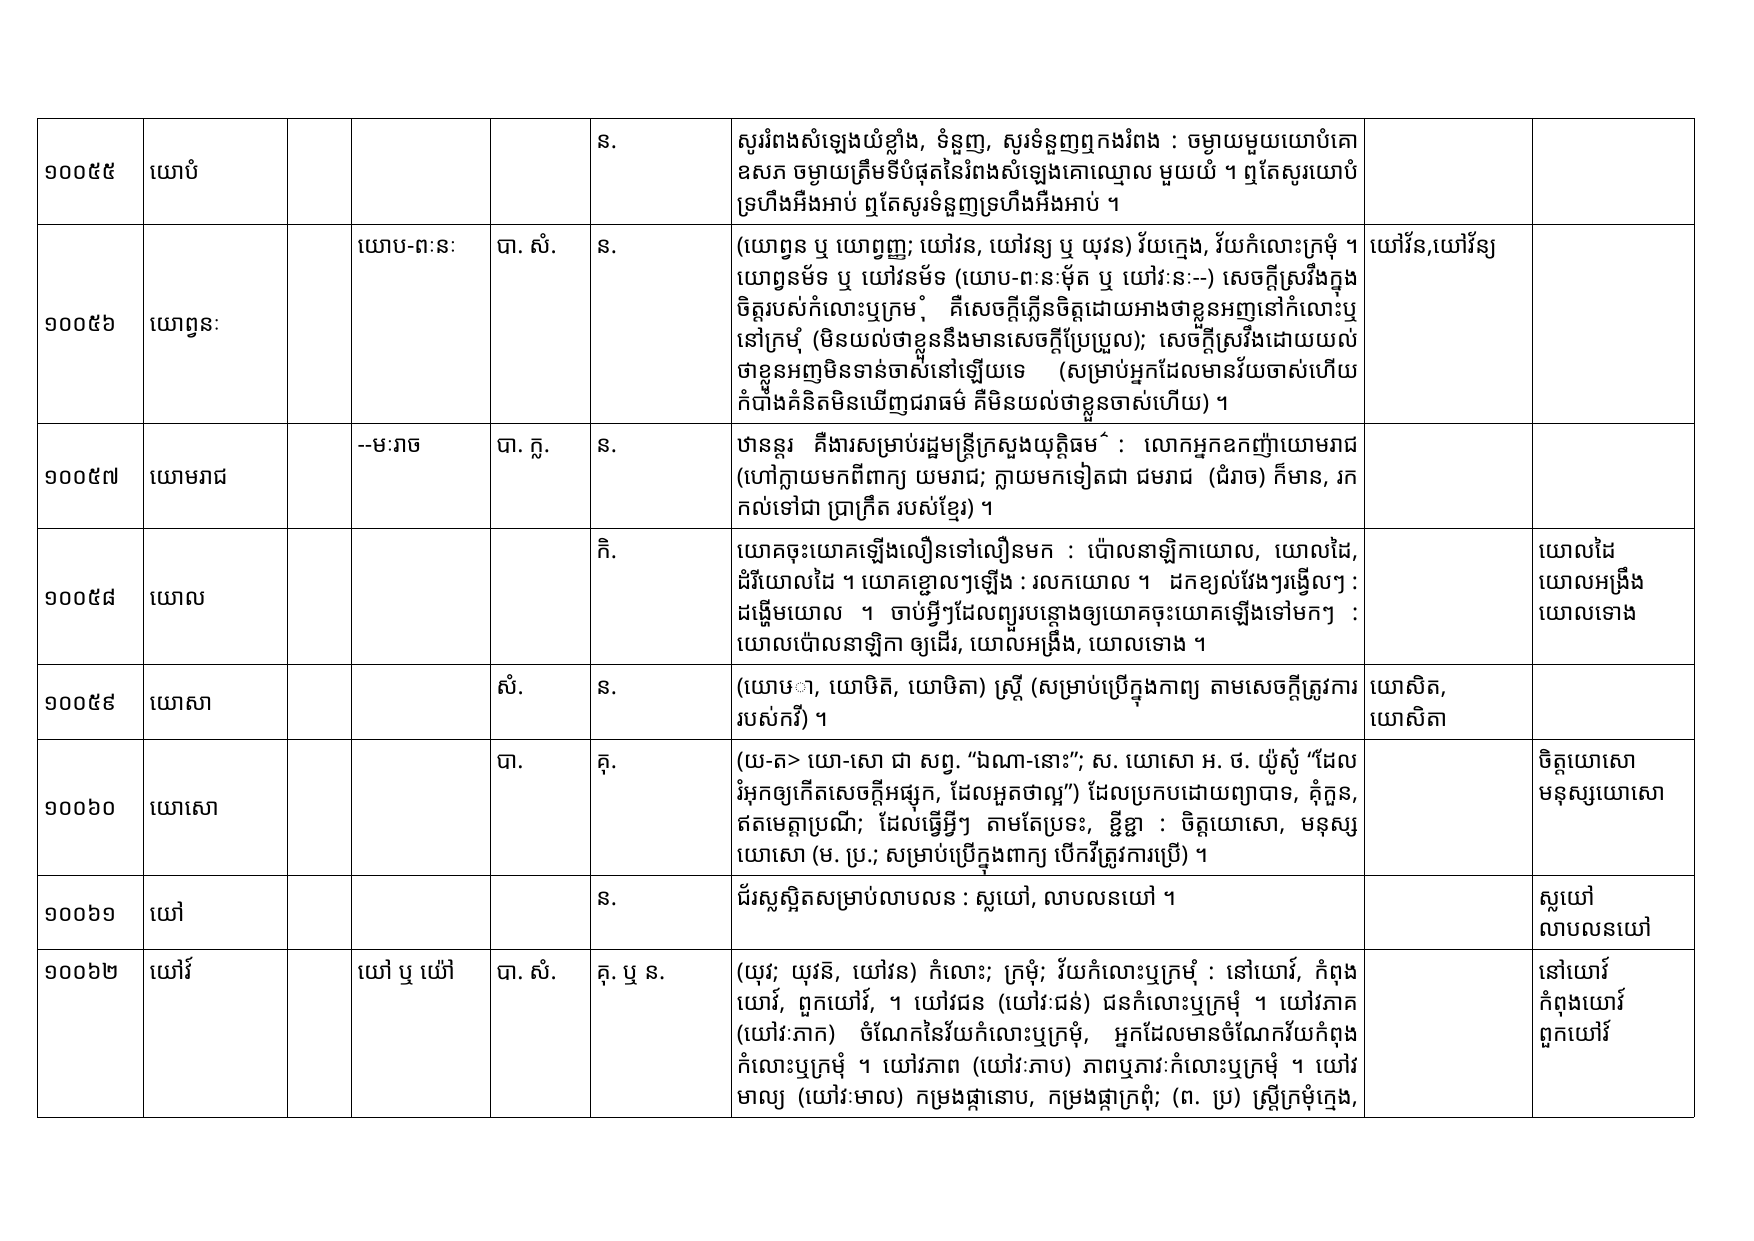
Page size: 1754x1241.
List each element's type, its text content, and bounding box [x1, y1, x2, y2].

table_cell (យោព្វន ឬ យោព្វញ្ញ; យៅវន, យៅវន្យ ឬ យុវន) វ័យ​ក្មេង, វ័យ​កំលោះ​ក្រមុំ ។ យោព្វនម័ទ ឬ យៅវនម័ទ (យោប-ពៈនៈមុ័ត ឬ យៅវៈនៈ--) សេចក្ដី​ស្រវឹង​ក្នុង​ចិត្ត​របស់​កំលោះ​ឬ​ក្រមុំ គឺ​សេចក្ដី​ភ្លើន​ចិត្ត​ដោយ​អាង​ថា​ខ្លួន​អញ​នៅ​កំលោះ​ឬ​នៅ​ក្រមុំ (មិន​យល់​ថា​ខ្លួន​នឹង​មាន​សេចក្ដី​ប្រែ​ប្រួល); សេចក្ដី​ស្រវឹង​ដោយ​យល់​ថា​ខ្លួន​អញ​មិន​ទាន់​ចាស់​នៅ​ឡើយ​ទេ (សម្រាប់​អ្នក​ដែល​មាន​វ័យ​ចាស់​ហើយ កំបាំង​គំនិត​មិន​ឃើញ​ជរា​ធម៌ គឺ​មិន​យល់​ថា​ខ្លួន​ចាស់​ហើយ) ។ [732, 225, 1364, 422]
table_cell [1365, 119, 1532, 223]
table_cell [352, 529, 490, 664]
table_cell ឋានន្តរ គឺ​ងារ​សម្រាប់​រដ្ឋ​មន្រ្តី​ក្រសួង​យុត្តិ​ធម៌ : លោក​អ្នក​ឧកញ៉ា​យោម​រាជ (ហៅ​ក្លាយ​មក​ពី​ពាក្យ យម​រាជ; ក្លាយ​មក​ទៀត​ជា​ ជម​រាជ (ជំរាច) ក៏​មាន, រក​កល់​ទៅ​ជា ប្រាក្រឹត របស់​ខ្មែរ) ។ [732, 424, 1364, 528]
table_cell [1365, 424, 1532, 528]
table_cell យោល​ដៃ យោល​អង្រឹង យោល​ទោង [1533, 529, 1694, 664]
table_cell ន. [591, 876, 731, 949]
table_cell [288, 529, 351, 664]
table_cell [288, 740, 351, 875]
table_cell យោមរាជ [144, 424, 287, 528]
table_cell [288, 950, 351, 1117]
table_cell សូរ​រំពង​សំឡេង​យំ​ខ្លាំង, ទំនួញ, សូរ​ទំនួញ​ឮ​កង​រំពង : ចម្ងាយ​មួយ​យោបំ​គោ​ឧសភ ចម្ងាយ​ត្រឹម​ទី​បំផុត​នៃ​រំពង​សំឡេង​គោ​ឈ្មោល មួយ​យំ ។ ឮ​តែ​សូរ​យោបំ​ទ្រហឹង​អឺងអាប់ ឮ​តែ​សូរ​ទំនួញ​ទ្រហឹង​អឺងអាប់ ។ [732, 119, 1364, 223]
table_cell យោសោ [144, 740, 287, 875]
table_cell ១០០៥៥ [38, 119, 143, 223]
table_cell ន. [591, 424, 731, 528]
table_cell [1533, 424, 1694, 528]
table_cell យៅ [144, 876, 287, 949]
table_cell ១០០៥៦ [38, 225, 143, 422]
table_cell ១០០៥៩ [38, 665, 143, 738]
table_cell [1533, 225, 1694, 422]
table_cell បា. សំ. [491, 950, 590, 1117]
table_cell [288, 876, 351, 949]
table_cell [288, 424, 351, 528]
table_cell [491, 876, 590, 949]
table_cell ស្ល​យៅ លាប​លន​យៅ [1533, 876, 1694, 949]
table_cell យោសា [144, 665, 287, 738]
table_cell [491, 119, 590, 223]
table_cell ១០០៥៧ [38, 424, 143, 528]
table_cell យៅ ឬ យ៉ៅ [352, 950, 490, 1117]
table_cell បា. ក្ល. [491, 424, 590, 528]
table_cell ន. [591, 225, 731, 422]
table_cell [1365, 740, 1532, 875]
table_cell ១០០៦២ [38, 950, 143, 1117]
table_cell ជ័រ​ស្ល​ស្អិត​សម្រាប់​លាប​លន : ស្ល​យៅ, លាប​លន​យៅ ។ [732, 876, 1364, 949]
table_cell យៅវ៍ [144, 950, 287, 1117]
table_cell [288, 225, 351, 422]
table_cell [352, 876, 490, 949]
table_cell យោសិត, យោសិតា [1365, 665, 1532, 738]
table_cell [288, 665, 351, 738]
table_cell គុ. [591, 740, 731, 875]
table_cell [288, 119, 351, 223]
table_cell ១០០៦០ [38, 740, 143, 875]
table_cell ន. [591, 665, 731, 738]
table_cell យោបំ [144, 119, 287, 223]
table_cell សំ. [491, 665, 590, 738]
table_cell កិ. [591, 529, 731, 664]
table_cell យៅវ័ន,យៅវ័ន្យ [1365, 225, 1532, 422]
table_cell នៅ​យោវ៍ កំពុង​យោវ៍ ពួក​យៅវ៍ [1533, 950, 1694, 1117]
table_cell គុ. ឬ ន. [591, 950, 731, 1117]
table_cell យោល [144, 529, 287, 664]
table_cell [352, 119, 490, 223]
table_cell [1365, 876, 1532, 949]
table_cell (យុវ; យុវន៑, យៅវន) កំលោះ; ក្រមុំ; វ័យ​កំលោះ​ឬ​ក្រមុំ : នៅ​យោវ៍, កំពុង​យោវ៍, ពួក​យៅវ៍, ។ យៅវ​ជន (យៅវៈជន់) ជន​កំលោះ​ឬ​ក្រមុំ ។ យៅវ​ភាគ (យៅវៈភាក) ចំណែក​នៃ​វ័យ​កំលោះ​ឬ​ក្រមុំ, អ្នក​ដែល​មាន​ចំណែក​វ័យ​កំពុង​កំលោះ​ឬ​ក្រមុំ ។ យៅវ​ភាព (យៅវៈភាប) ភាព​ឬ​ភាវៈ​កំលោះ​ឬក្រមុំ ។ យៅវ​មាល្យ (យៅវៈមាល) កម្រង​ផ្កា​នោប, កម្រង​ផ្កា​ក្រពុំ; (ព. ប្រ) ស្រ្តី​ក្រមុំ​ក្មេង, [732, 950, 1364, 1117]
table_cell ១០០៥៨ [38, 529, 143, 664]
table_cell [1365, 950, 1532, 1117]
table_cell ន. [591, 119, 731, 223]
table_cell យោប-ពៈនៈ [352, 225, 490, 422]
table_cell បា. [491, 740, 590, 875]
table_cell យោព្វនៈ [144, 225, 287, 422]
table_cell [1533, 665, 1694, 738]
table_cell បា. សំ. [491, 225, 590, 422]
table_cell (យ-ត> យោ-សោ ជា សព្វ. “ឯណា-នោះ”; ស. យោសោ អ. ថ. យ៉ូសូ៎ “ដែល​រំអុក​ឲ្យ​កើត​សេចក្ដី​អផ្សុក, ដែល​អួត​ថា​ល្អ”) ដែល​ប្រកប​ដោយ​ព្យាបាទ, គុំកួន, ឥត​មេត្តា​ប្រណី; ដែល​ធ្វើ​អ្វី​ៗ តាម​តែ​ប្រទះ, ខ្ជីខ្ជា : ចិត្ត​យោសោ, មនុស្ស​យោសោ (ម. ប្រ.; សម្រាប់​ប្រើ​ក្នុង​ពាក្យ បើ​កវី​ត្រូវ​ការ​ប្រើ) ។ [732, 740, 1364, 875]
table_cell [352, 740, 490, 875]
table_cell [491, 529, 590, 664]
table_cell [352, 665, 490, 738]
table_cell --មៈរាច [352, 424, 490, 528]
table_cell [1533, 119, 1694, 223]
table_cell (យោឞ​ា, យោឞិត៑, យោឞិតា) ស្រ្តី (សម្រាប់​ប្រើ​ក្នុង​កាព្យ តាម​សេចក្ដី​ត្រូវ​ការ​របស់​កវី) ។ [732, 665, 1364, 738]
table_cell [1365, 529, 1532, 664]
table_cell យោគ​ចុះ​យោគ​ឡើង​លឿន​ទៅ​លឿន​មក : ប៉ោល​នាឡិកា​យោល, យោល​ដៃ, ដំរី​យោល​ដៃ ។ យោគ​ខ្ជោល​ៗ​ឡើង : រលក​យោល ។ ដក​ខ្យល់​វែង​ៗ​រង្វើល​ៗ : ដង្ហើម​យោល ។ ចាប់​អ្វី​ៗ​ដែល​ព្យួរ​បន្តោង​ឲ្យ​យោគ​ចុះ​យោគ​ឡើង​ទៅ​មក​ៗ : យោល​ប៉ោល​នាឡិកា ឲ្យ​ដើរ, យោល​អង្រឹង, យោល​ទោង ។ [732, 529, 1364, 664]
table_cell ១០០៦១ [38, 876, 143, 949]
table_cell ចិត្ត​យោសោ មនុស្ស​យោសោ [1533, 740, 1694, 875]
